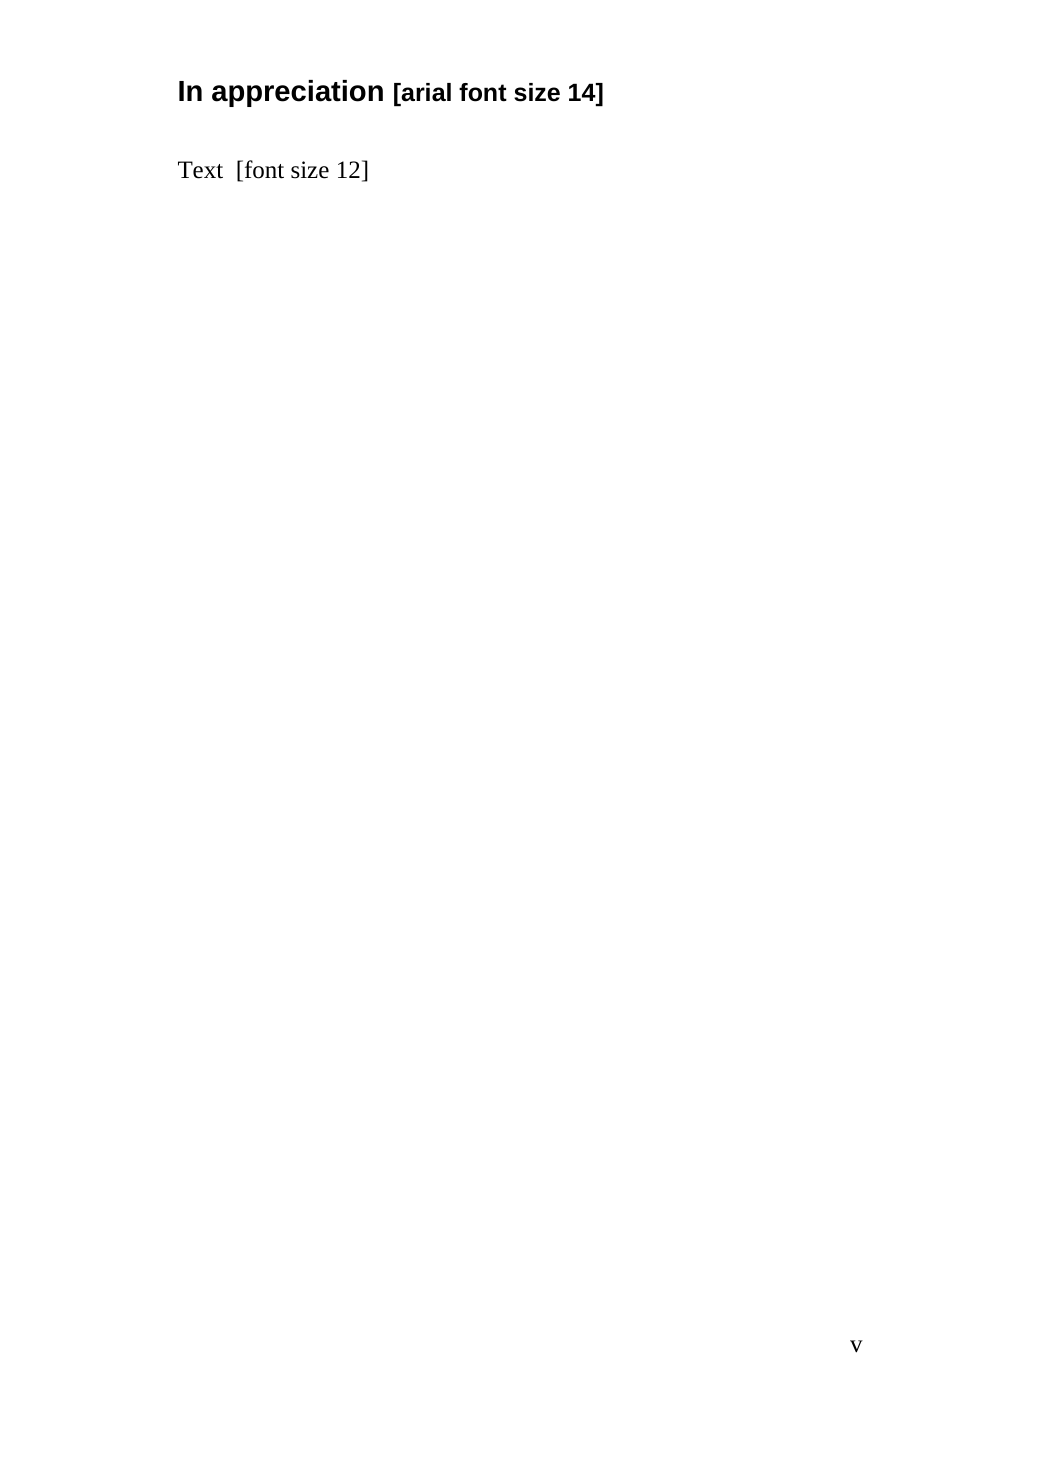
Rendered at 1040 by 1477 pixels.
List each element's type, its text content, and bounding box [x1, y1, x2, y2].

text Text [font size 12] [177, 156, 862, 184]
text In appreciation [arial font size 14] [177, 74, 862, 107]
